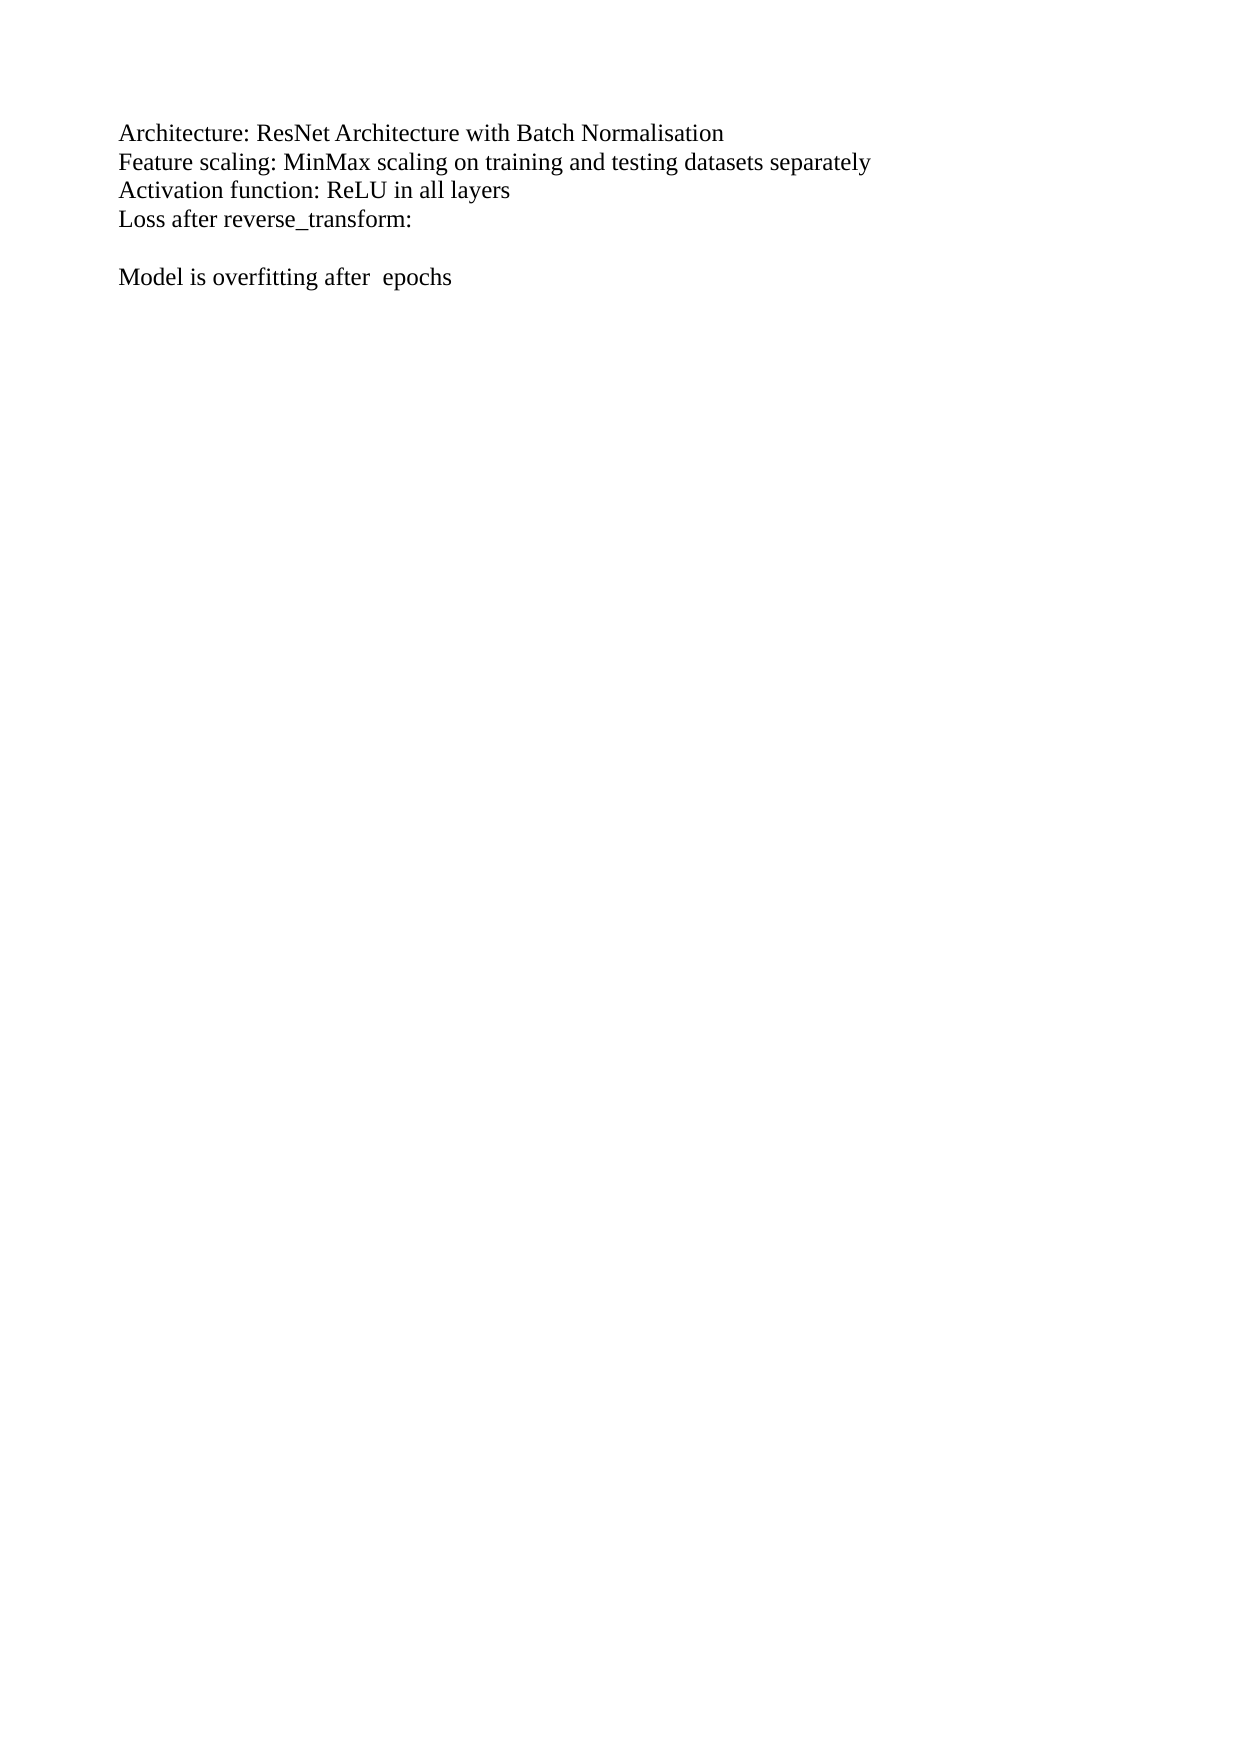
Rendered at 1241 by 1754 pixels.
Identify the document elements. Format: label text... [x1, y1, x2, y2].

text Loss after reverse_transform: [118, 204, 1122, 233]
text Feature scaling: MinMax scaling on training and testing datasets separately [118, 147, 1122, 176]
text Model is overfitting after epochs [118, 262, 1122, 291]
text Activation function: ReLU in all layers [118, 176, 1122, 204]
text Architecture: ResNet Architecture with Batch Normalisation [118, 118, 1122, 147]
